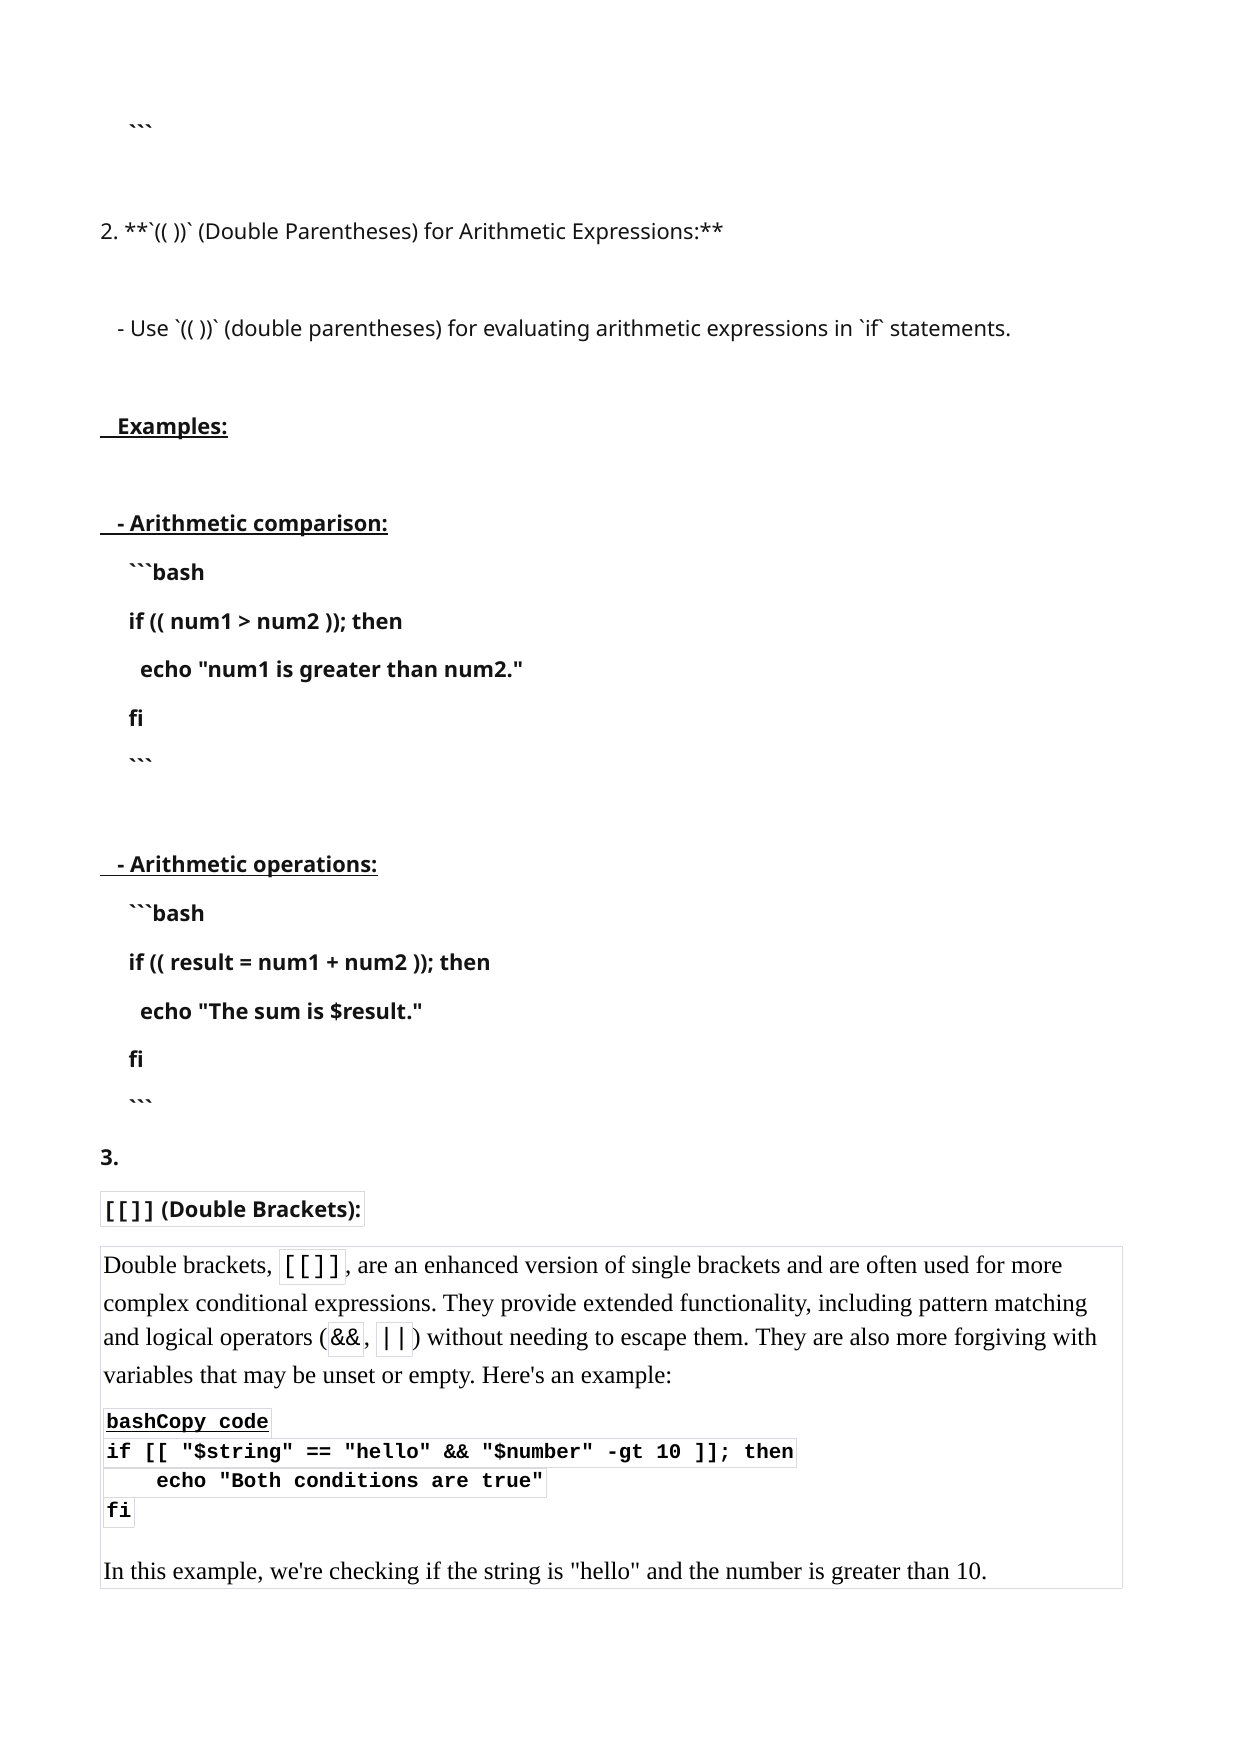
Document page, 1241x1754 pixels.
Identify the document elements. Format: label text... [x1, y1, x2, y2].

text fi [100, 703, 1122, 733]
text ``` [100, 752, 1122, 782]
text 3. [100, 1142, 1122, 1172]
text - Arithmetic operations: [100, 849, 1122, 879]
text ``` [100, 1093, 1122, 1123]
text fi [104, 1498, 134, 1527]
text fi [100, 1044, 1122, 1074]
text echo "Both conditions are true" [104, 1469, 546, 1494]
text if [[ "$string" == "hello" && "$number" -gt 10 ]]; then [272, 1435, 1122, 1464]
text [[]] (Double Brackets): [101, 1192, 364, 1226]
text [135, 1494, 1122, 1527]
text [547, 1464, 1122, 1494]
text In this example, we're checking if the string is "hello" and the number is greater than 10. [101, 1553, 1122, 1588]
text echo "The sum is $result." [100, 996, 1122, 1025]
text - Arithmetic comparison: [100, 508, 1122, 538]
text ``` [100, 118, 1122, 148]
text bashCopy code [101, 1405, 1122, 1435]
text ```bash [100, 898, 1122, 928]
text Double brackets, [[]], are an enhanced version of single brackets and are often used for more complex conditional expressions. They provide extended functionality, including pattern matching and logical operators (&&, ||) without needing to escape them. They are also more forgiving with variables that may be unset or empty. Here's an example: [101, 1247, 1122, 1389]
text [365, 1191, 1122, 1226]
text Examples: [100, 411, 1122, 440]
text if (( result = num1 + num2 )); then [100, 947, 1122, 977]
text 2. **`(( ))` (Double Parentheses) for Arithmetic Expressions:** [100, 216, 1122, 245]
text if (( num1 > num2 )); then [100, 606, 1122, 635]
text ```bash [100, 557, 1122, 587]
text - Use `(( ))` (double parentheses) for evaluating arithmetic expressions in `if` statements. [100, 313, 1122, 343]
text echo "num1 is greater than num2." [100, 654, 1122, 684]
text if [[ "$string" == "hello" && "$number" -gt 10 ]]; then [104, 1439, 796, 1464]
